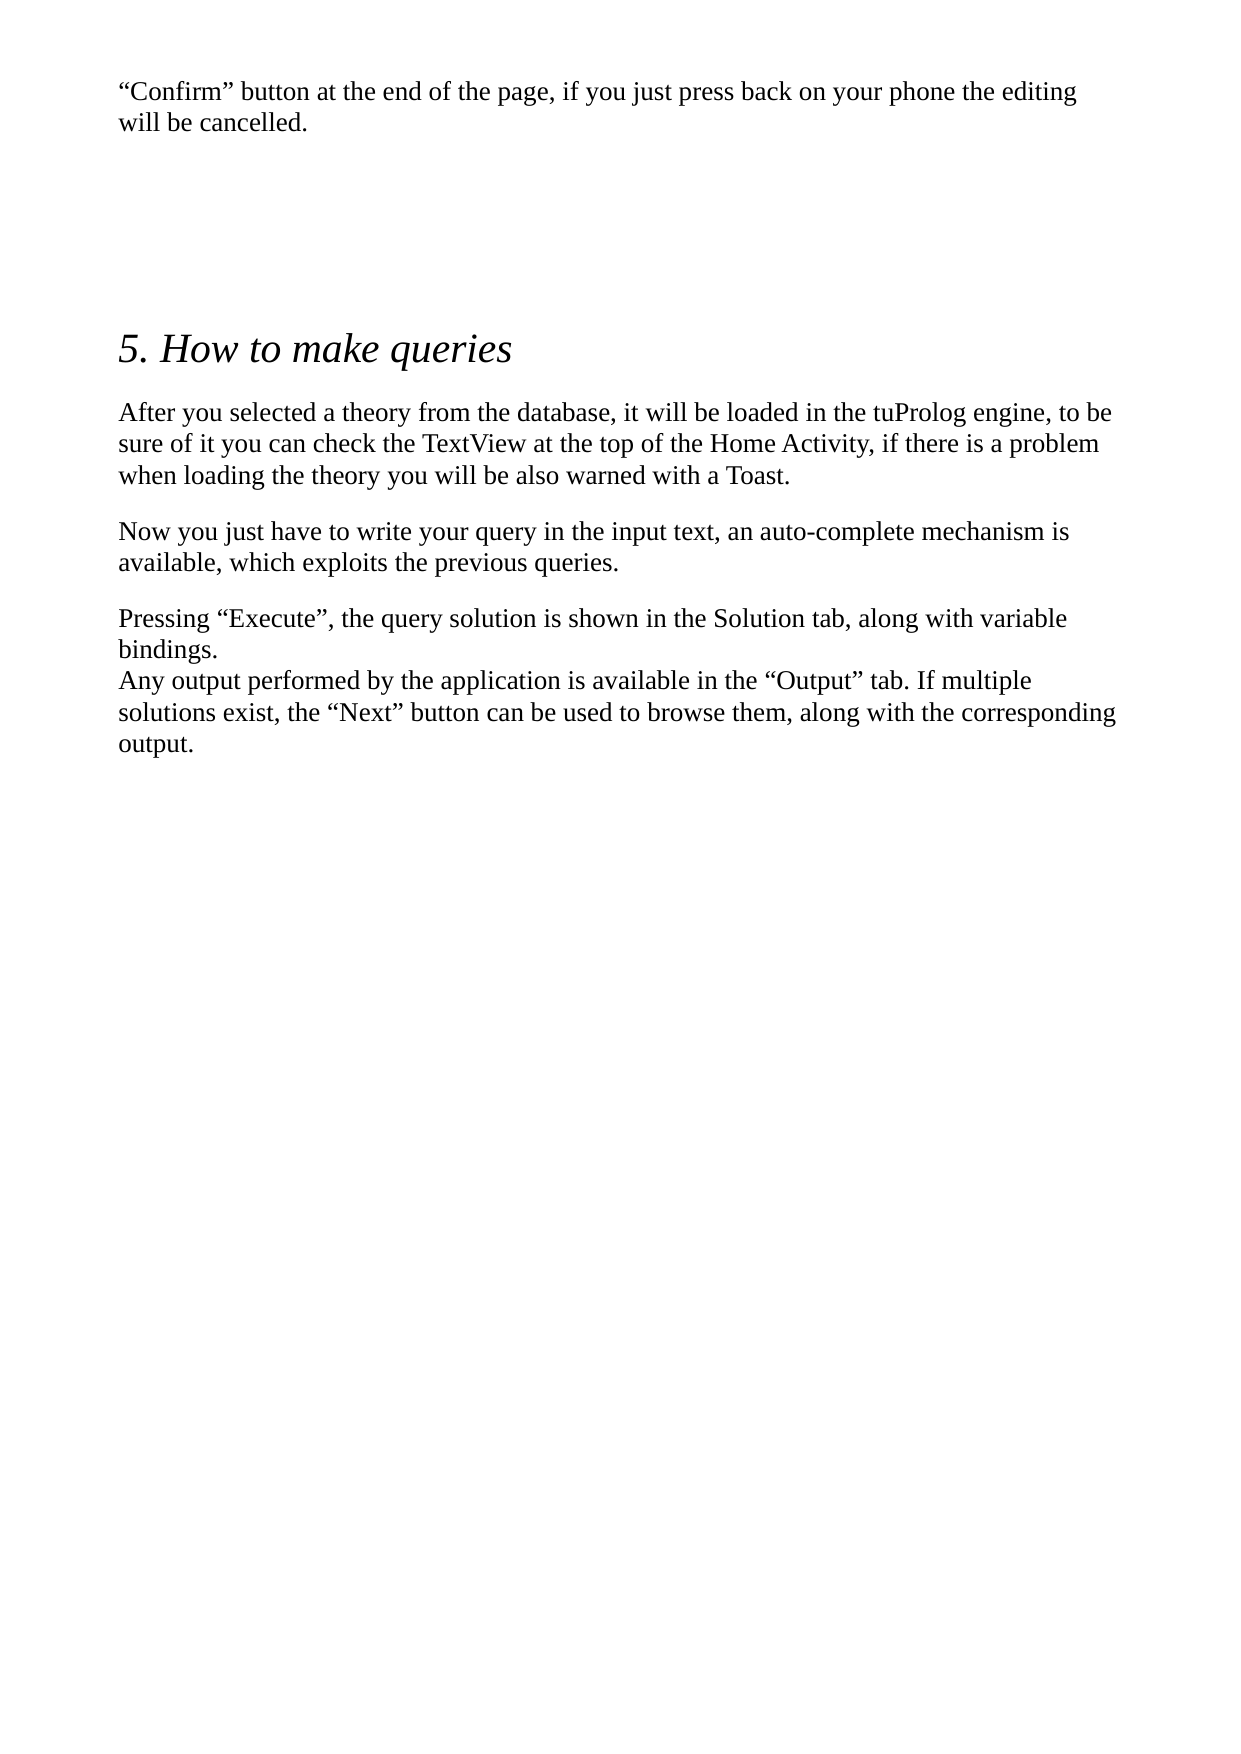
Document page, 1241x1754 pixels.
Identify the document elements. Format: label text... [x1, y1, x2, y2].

text Now you just have to write your query in the input text, an auto-complete mechanism is available, which exploits the previous queries. [118, 515, 1122, 577]
text Pressing “Execute”, the query solution is shown in the Solution tab, along with variable bindings. Any output performed by the application is available in the “Output” tab. If multiple solutions exist, the “Next” button can be used to browse them, along with the corresponding output. [118, 602, 1122, 758]
text 5. How to make queries [118, 323, 1122, 371]
text “Confirm” button at the end of the page, if you just press back on your phone the editing will be cancelled. [118, 75, 1122, 137]
text After you selected a theory from the database, it will be loaded in the tuProlog engine, to be sure of it you can check the TextView at the top of the Home Activity, if there is a problem when loading the theory you will be also warned with a Toast. [118, 396, 1122, 490]
